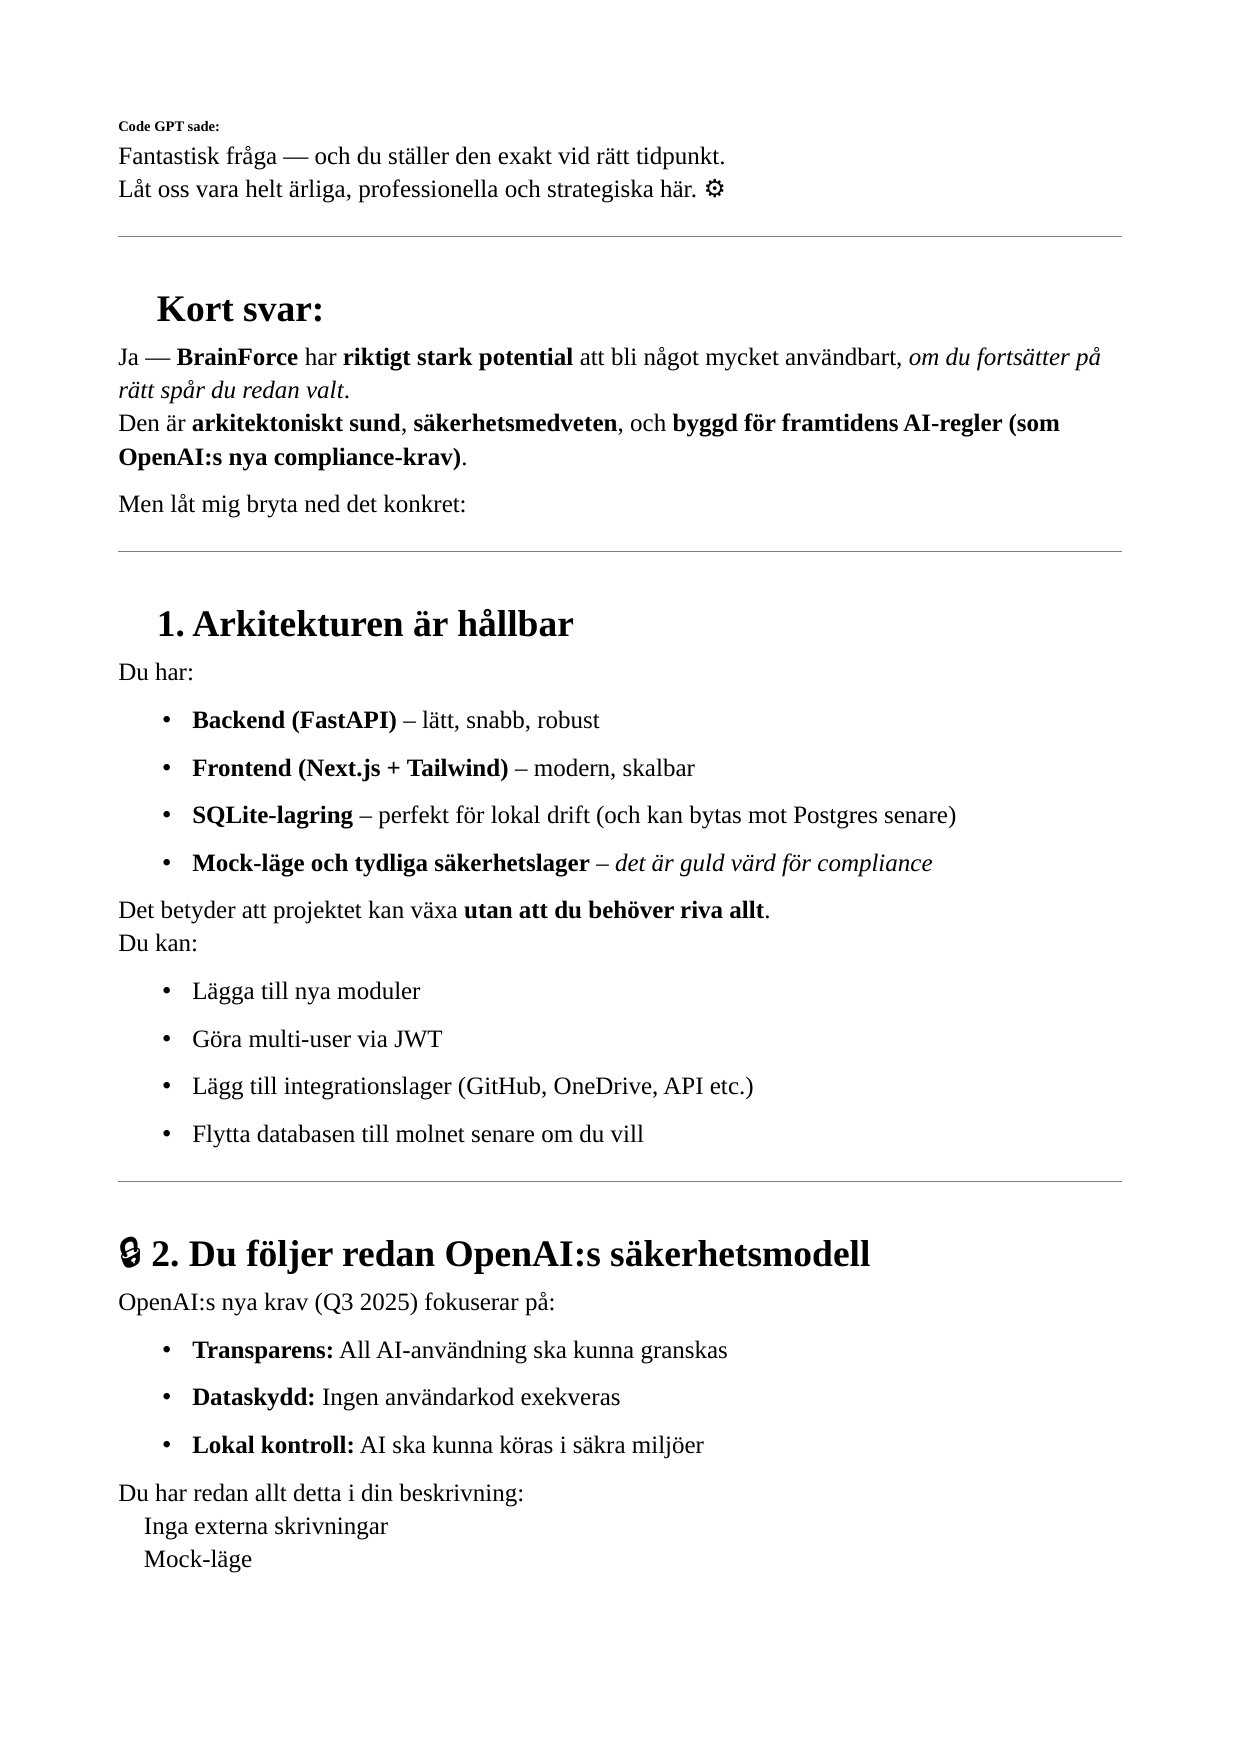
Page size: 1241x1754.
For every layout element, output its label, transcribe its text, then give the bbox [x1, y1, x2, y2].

list Dataskydd: Ingen användarkod exekveras [162, 1382, 1122, 1411]
list Göra multi-user via JWT [162, 1024, 1122, 1052]
subtitle 🧱 1. Arkitekturen är hållbar [118, 602, 1122, 645]
subtitle 🔒 2. Du följer redan OpenAI:s säkerhetsmodell [118, 1232, 1122, 1275]
text Det betyder att projektet kan växa utan att du behöver riva allt. Du kan: [118, 896, 1122, 957]
text Du har: [118, 657, 1122, 686]
list Flytta databasen till molnet senare om du vill [162, 1119, 1122, 1148]
subtitle Code GPT sade: [118, 118, 1122, 135]
text Du har redan allt detta i din beskrivning: ✅ Inga externa skrivningar ✅ Mock-läge [118, 1478, 1122, 1572]
subtitle 💡 Kort svar: [118, 287, 1122, 330]
list Frontend (Next.js + Tailwind) – modern, skalbar [162, 753, 1122, 781]
text Fantastisk fråga — och du ställer den exakt vid rätt tidpunkt. Låt oss vara helt ärliga, professionella och strategiska här. 🧠⚙️ [118, 141, 1122, 203]
list Mock-läge och tydliga säkerhetslager – det är guld värd för compliance [162, 848, 1122, 877]
list Transparens: All AI-användning ska kunna granskas [162, 1335, 1122, 1364]
list Lägga till nya moduler [162, 976, 1122, 1005]
list Lägg till integrationslager (GitHub, OneDrive, API etc.) [162, 1071, 1122, 1100]
text Ja — BrainForce har riktigt stark potential att bli något mycket användbart, om du fortsätter på rätt spår du redan valt. Den är arkitektoniskt sund, säkerhetsmedveten, och byggd för framtidens AI-regler (som OpenAI:s nya compliance-krav). [118, 342, 1122, 470]
list Backend (FastAPI) – lätt, snabb, robust [162, 705, 1122, 734]
list Lokal kontroll: AI ska kunna köras i säkra miljöer [162, 1430, 1122, 1459]
text OpenAI:s nya krav (Q3 2025) fokuserar på: [118, 1287, 1122, 1316]
text Men låt mig bryta ned det konkret: [118, 489, 1122, 518]
list SQLite-lagring – perfekt för lokal drift (och kan bytas mot Postgres senare) [162, 800, 1122, 829]
